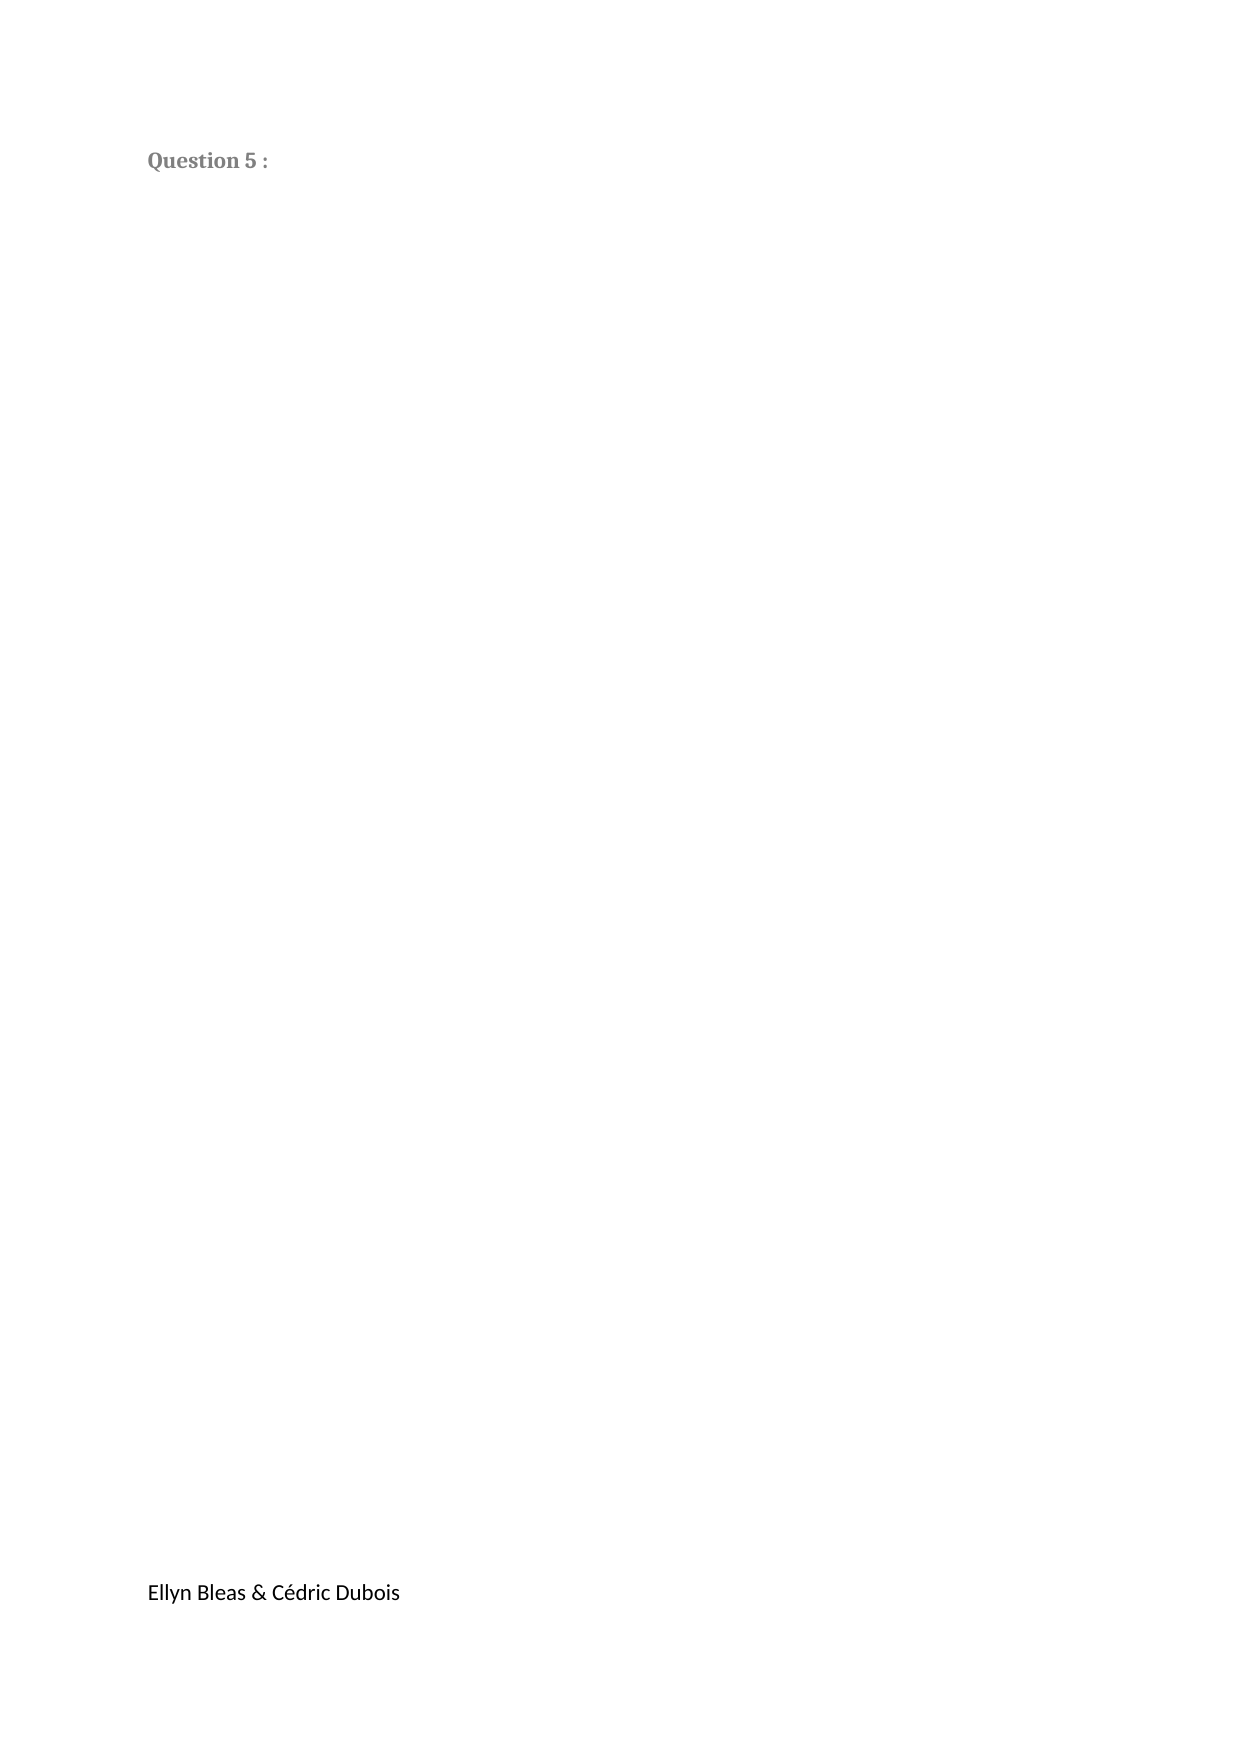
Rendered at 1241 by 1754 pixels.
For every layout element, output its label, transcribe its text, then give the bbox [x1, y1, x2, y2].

subtitle Question 5 : [148, 148, 1093, 174]
